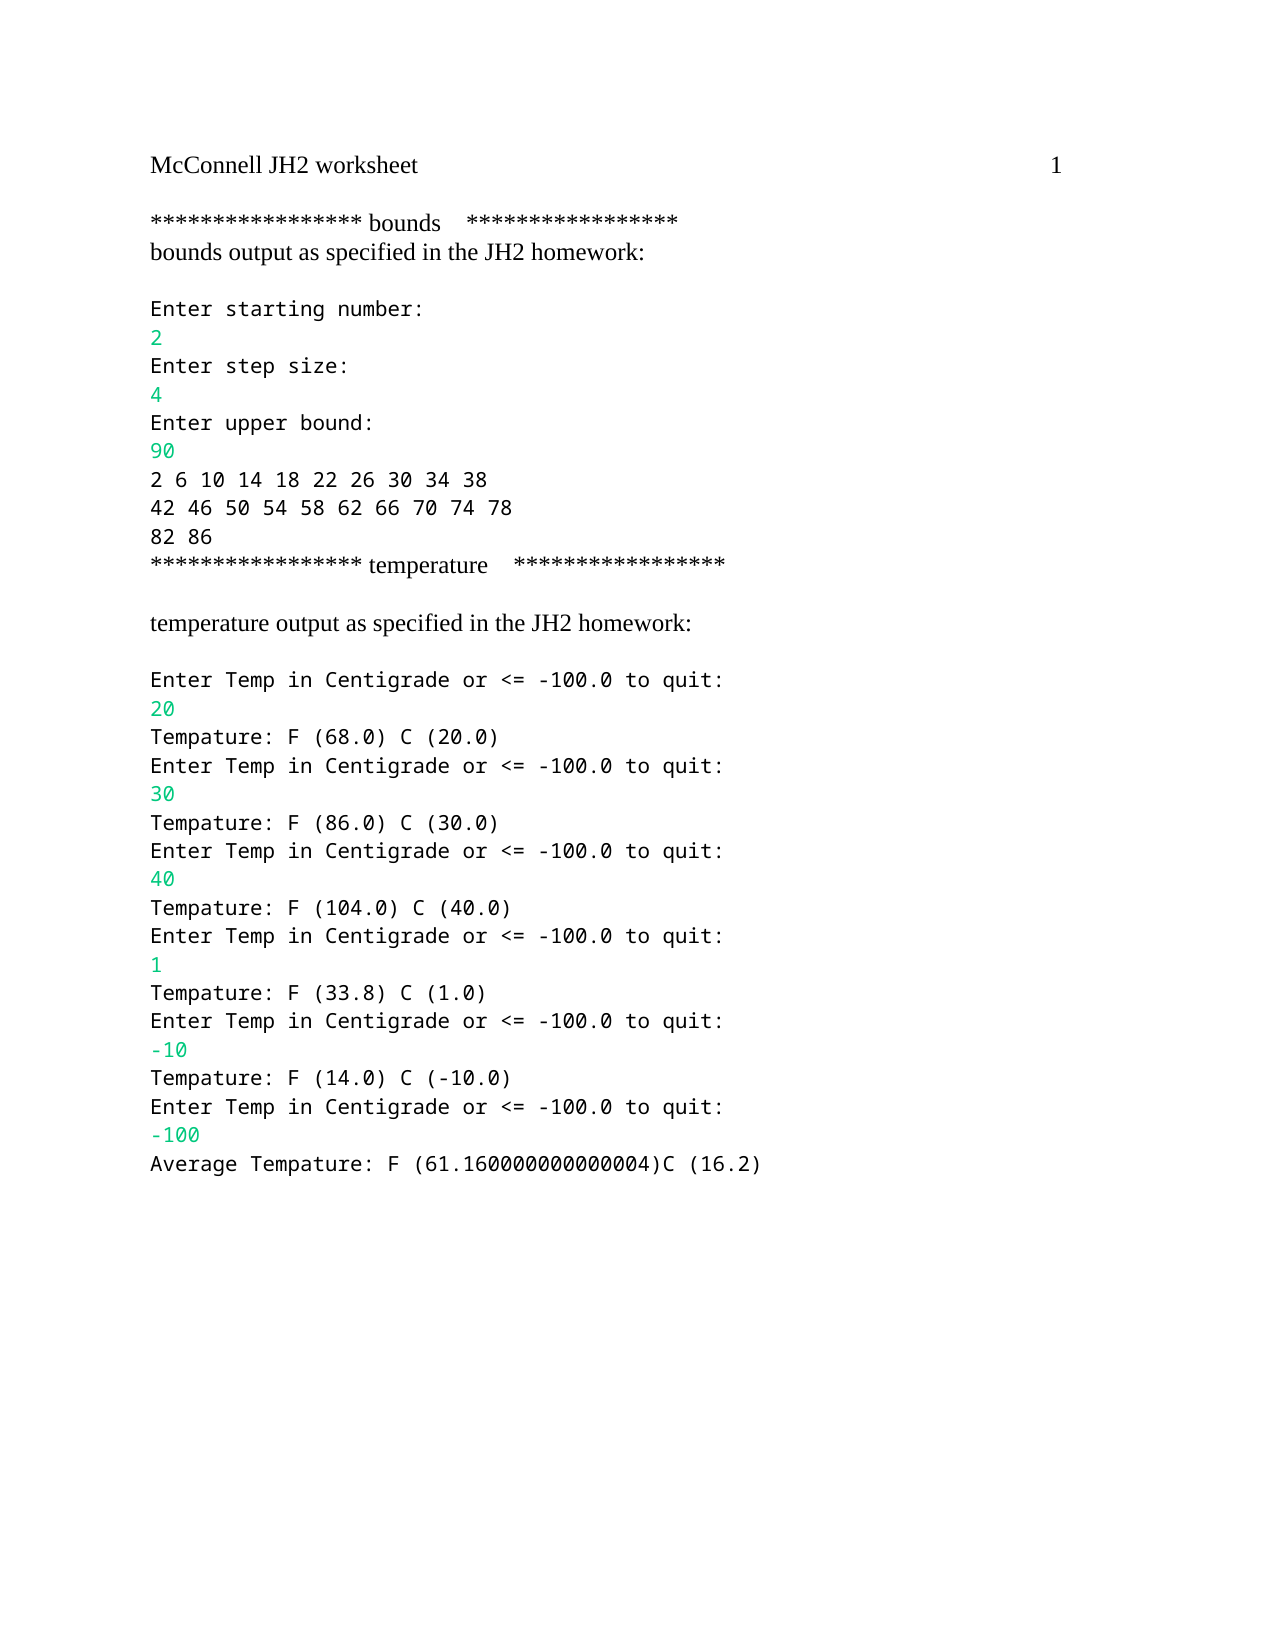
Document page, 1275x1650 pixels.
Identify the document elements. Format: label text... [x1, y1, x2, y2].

text 2 6 10 14 18 22 26 30 34 38 [150, 465, 1125, 493]
text Enter upper bound: [150, 408, 1125, 437]
text Enter Temp in Centigrade or <= -100.0 to quit: [150, 665, 1125, 694]
text bounds output as specified in the JH2 homework: [150, 237, 1125, 266]
text -100 [150, 1120, 1125, 1149]
text Average Tempature: F (61.160000000000004)C (16.2) [150, 1149, 1125, 1177]
text 40 [150, 864, 1125, 893]
text Enter starting number: [150, 294, 1125, 323]
text Enter Temp in Centigrade or <= -100.0 to quit: [150, 1092, 1125, 1120]
text Tempature: F (14.0) C (-10.0) [150, 1063, 1125, 1092]
text ***************** bounds ***************** [150, 208, 1125, 237]
text Enter Temp in Centigrade or <= -100.0 to quit: [150, 1007, 1125, 1035]
text 4 [150, 380, 1125, 408]
text 30 [150, 779, 1125, 808]
text ***************** temperature ***************** [150, 550, 1125, 579]
text Tempature: F (68.0) C (20.0) [150, 722, 1125, 751]
text 90 [150, 437, 1125, 465]
text Tempature: F (104.0) C (40.0) [150, 893, 1125, 921]
text Enter Temp in Centigrade or <= -100.0 to quit: [150, 751, 1125, 779]
text 2 [150, 323, 1125, 351]
text -10 [150, 1035, 1125, 1063]
text 82 86 [150, 522, 1125, 550]
text Enter step size: [150, 351, 1125, 380]
text temperature output as specified in the JH2 homework: [150, 608, 1125, 637]
text Enter Temp in Centigrade or <= -100.0 to quit: [150, 921, 1125, 950]
text 42 46 50 54 58 62 66 70 74 78 [150, 493, 1125, 522]
text Tempature: F (86.0) C (30.0) [150, 808, 1125, 836]
text 1 [150, 950, 1125, 978]
text Tempature: F (33.8) C (1.0) [150, 978, 1125, 1007]
text Enter Temp in Centigrade or <= -100.0 to quit: [150, 836, 1125, 864]
text 20 [150, 694, 1125, 722]
